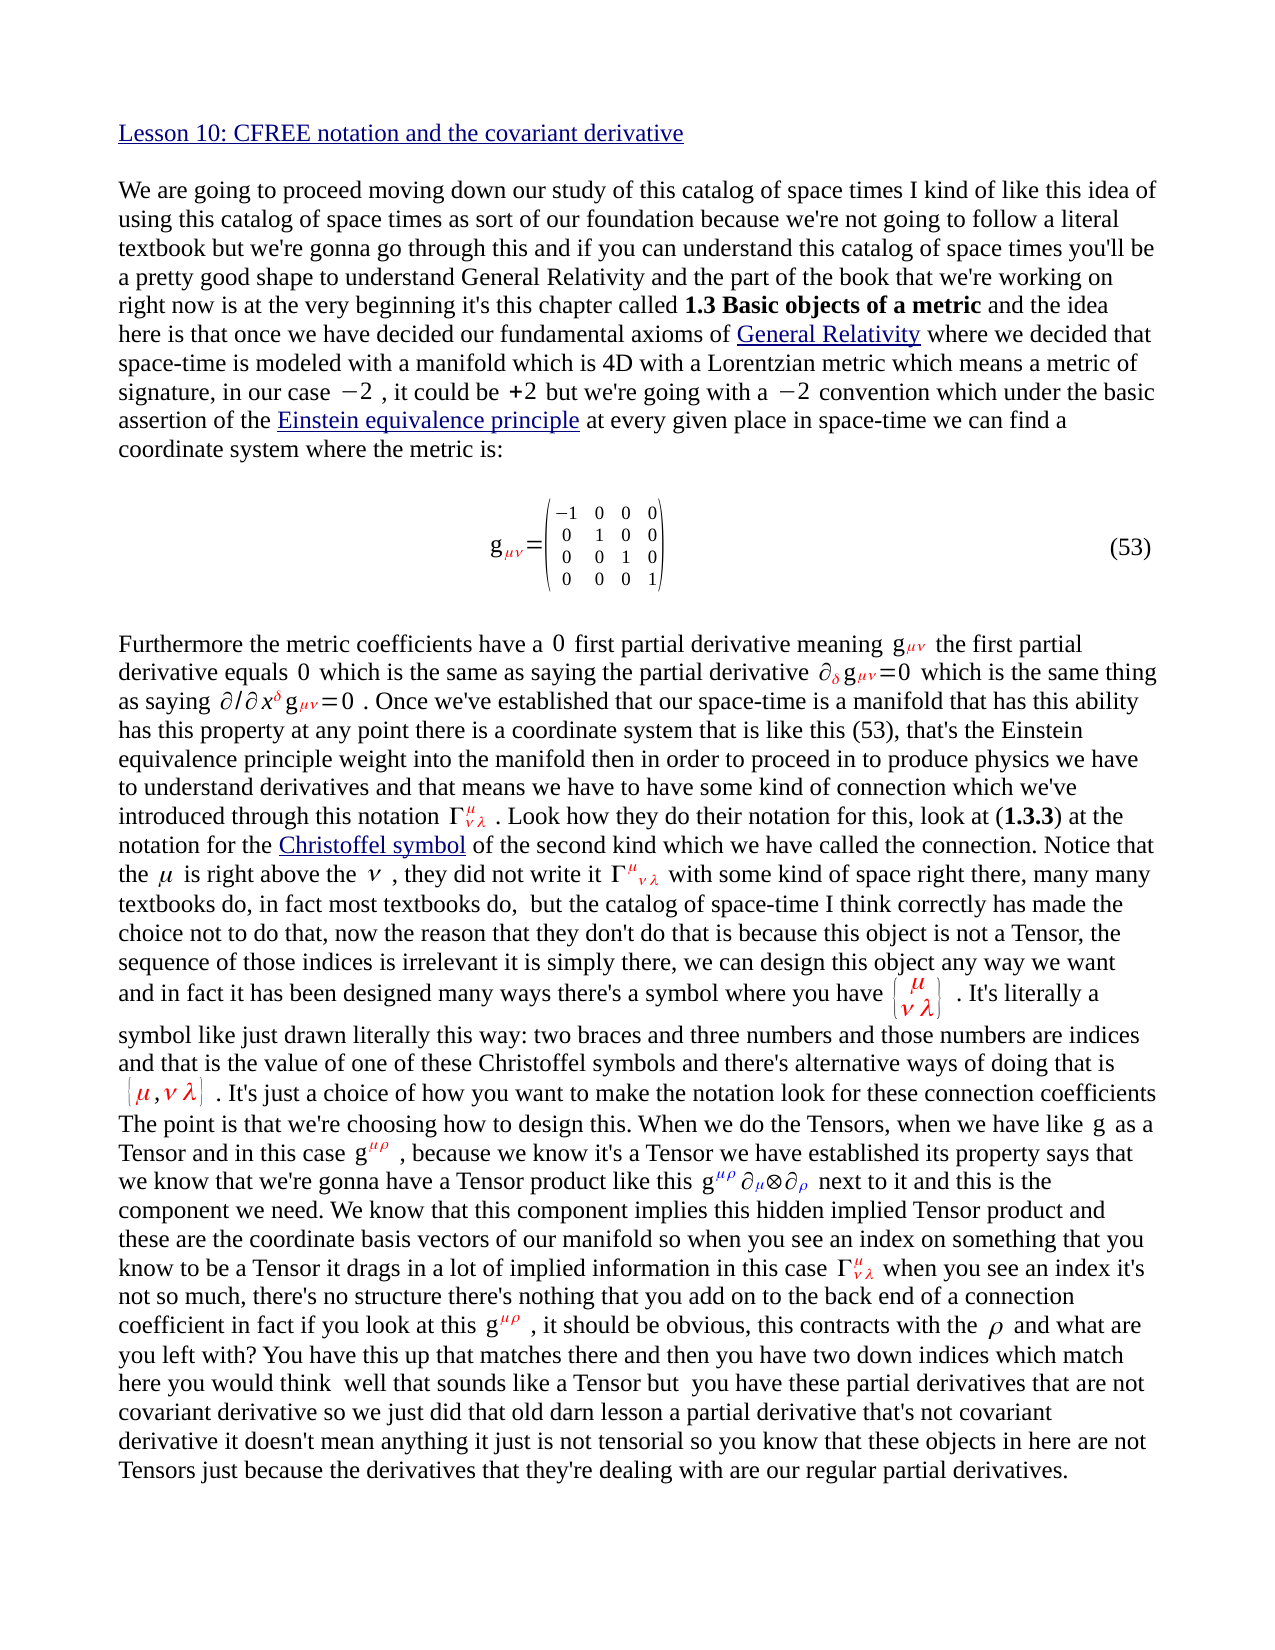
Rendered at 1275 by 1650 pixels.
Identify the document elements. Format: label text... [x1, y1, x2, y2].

text Lesson 10: CFREE notation and the covariant derivative [118, 118, 1157, 147]
table_header [118, 492, 1041, 600]
text We are going to proceed moving down our study of this catalog of space times I kind of like this idea of using this catalog of space times as sort of our foundation because we're not going to follow a literal textbook but we're gonna go through this and if you can understand this catalog of space times you'll be a pretty good shape to understand General Relativity and the part of the book that we're working on right now is at the very beginning it's this chapter called 1.3 Basic objects of a metric and the idea here is that once we have decided our fundamental axioms of General Relativity where we decided that space-time is modeled with a manifold which is 4D with a Lorentzian metric which means a metric of signature, in our case, it could bebut we're going with aconvention which under the basic assertion of the Einstein equivalence principle at every given place in space-time we can find a coordinate system where the metric is: [118, 176, 1157, 463]
table_header (53) [1041, 492, 1157, 600]
text Furthermore the metric coefficients have afirst partial derivative meaningthe first partial derivative equalswhich is the same as saying the partial derivativewhich is the same thing as saying. Once we've established that our space-time is a manifold that has this ability has this property at any point there is a coordinate system that is like this (53), that's the Einstein equivalence principle weight into the manifold then in order to proceed in to produce physics we have to understand derivatives and that means we have to have some kind of connection which we've introduced through this notation. Look how they do their notation for this, look at (1.3.3) at the notation for the Christoffel symbol of the second kind which we have called the connection. Notice that theis right above the, they did not write itwith some kind of space right there, many many textbooks do, in fact most textbooks do, but the catalog of space-time I think correctly has made the choice not to do that, now the reason that they don't do that is because this object is not a Tensor, the sequence of those indices is irrelevant it is simply there, we can design this object any way we want and in fact it has been designed many ways there's a symbol where you have. It's literally a symbol like just drawn literally this way: two braces and three numbers and those numbers are indices and that is the value of one of these Christoffel symbols and there's alternative ways of doing that is. It's just a choice of how you want to make the notation look for these connection coefficients The point is that we're choosing how to design this. When we do the Tensors, when we have likeas a Tensor and in this case, because we know it's a Tensor we have established its property says that we know that we're gonna have a Tensor product like thisnext to it and this is the component we need. We know that this component implies this hidden implied Tensor product and these are the coordinate basis vectors of our manifold so when you see an index on something that you know to be a Tensor it drags in a lot of implied information in this casewhen you see an index it's not so much, there's no structure there's nothing that you add on to the back end of a connection coefficient in fact if you look at this, it should be obvious, this contracts with theand what are you left with? You have this up that matches there and then you have two down indices which match here you would think well that sounds like a Tensor but you have these partial derivatives that are not covariant derivative so we just did that old darn lesson a partial derivative that's not covariant derivative it doesn't mean anything it just is not tensorial so you know that these objects in here are not Tensors just because the derivatives that they're dealing with are our regular partial derivatives. [118, 629, 1157, 1483]
